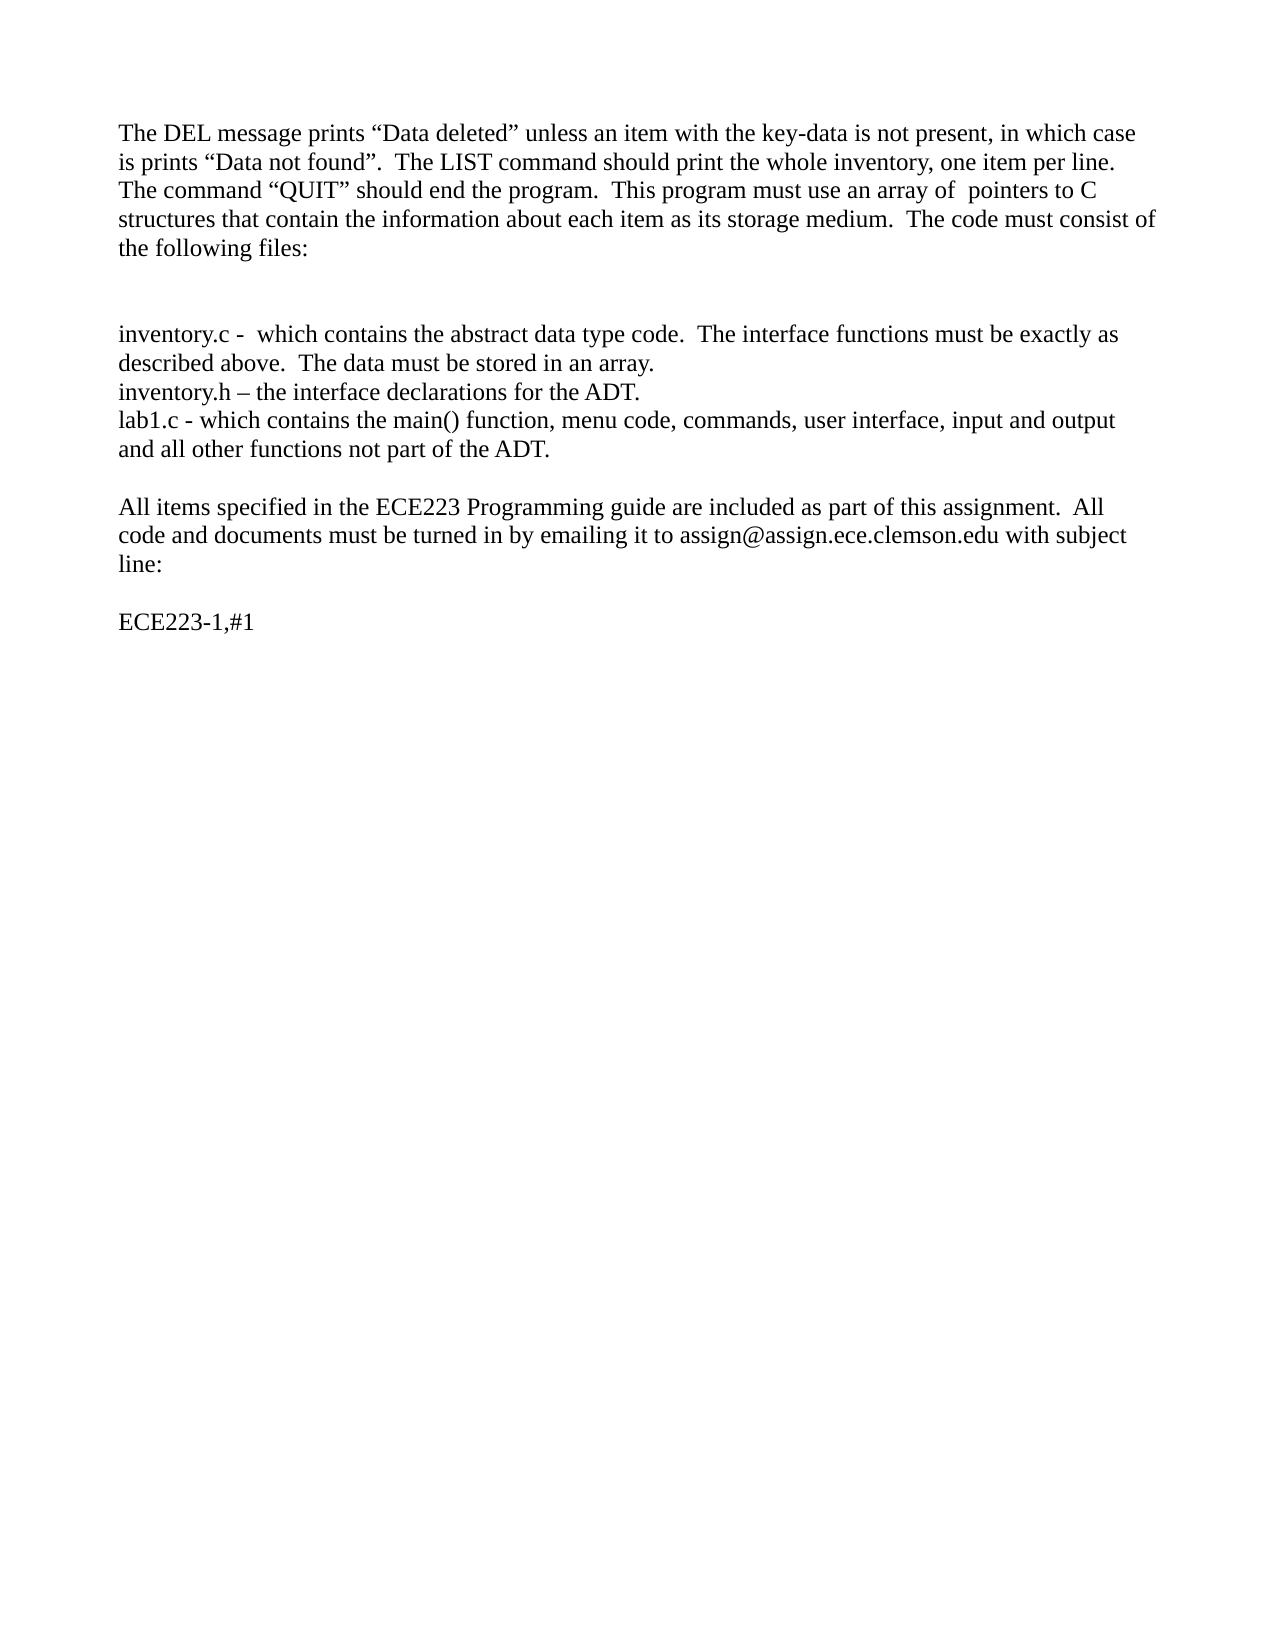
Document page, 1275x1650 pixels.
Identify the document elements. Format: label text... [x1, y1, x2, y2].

text All items specified in the ECE223 Programming guide are included as part of this assignment. All code and documents must be turned in by emailing it to assign@assign.ece.clemson.edu with subject line: [118, 492, 1157, 578]
text lab1.c - which contains the main() function, menu code, commands, user interface, input and output and all other functions not part of the ADT. [118, 406, 1157, 463]
text inventory.c - which contains the abstract data type code. The interface functions must be exactly as described above. The data must be stored in an array. [118, 319, 1157, 377]
text ECE223-1,#1 [118, 607, 1157, 636]
text The DEL message prints “Data deleted” unless an item with the key-data is not present, in which case is prints “Data not found”. The LIST command should print the whole inventory, one item per line. The command “QUIT” should end the program. This program must use an array of pointers to C structures that contain the information about each item as its storage medium. The code must consist of the following files: [118, 118, 1157, 262]
text inventory.h – the interface declarations for the ADT. [118, 377, 1157, 406]
